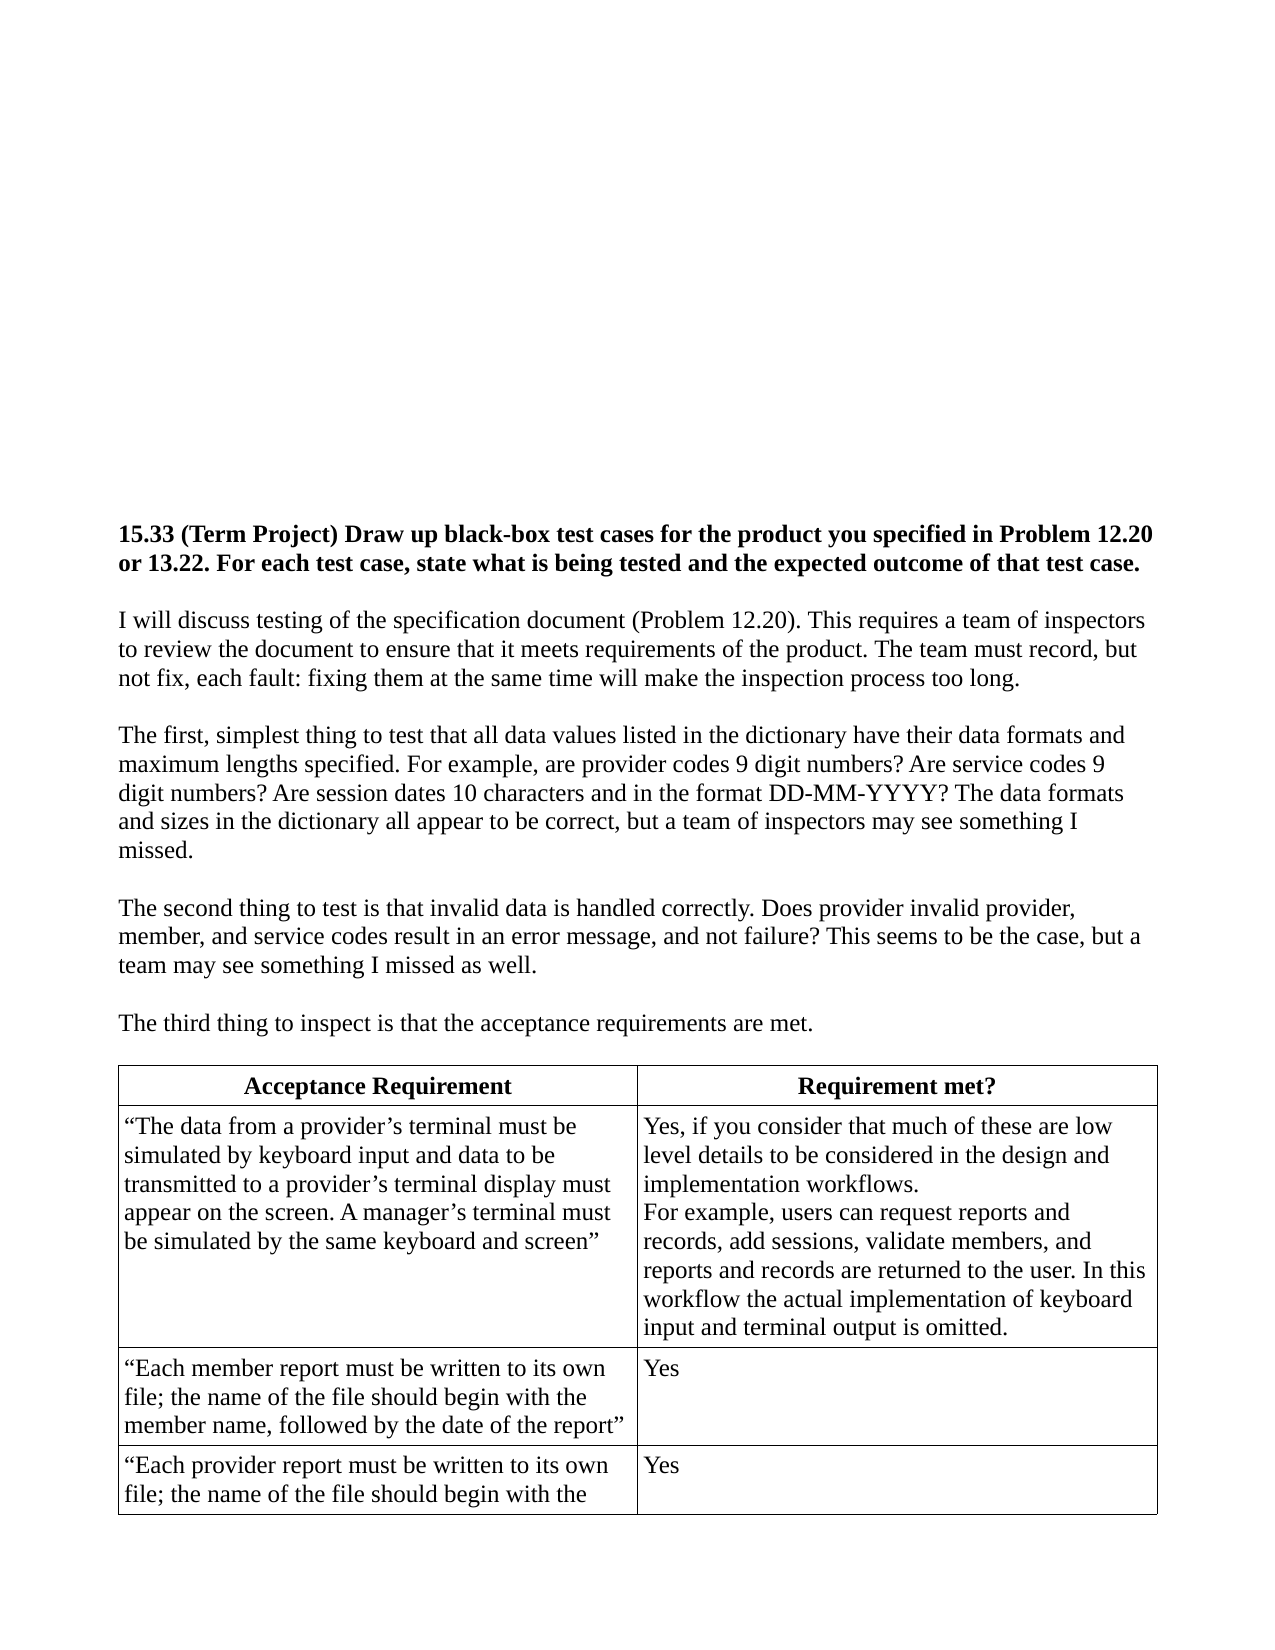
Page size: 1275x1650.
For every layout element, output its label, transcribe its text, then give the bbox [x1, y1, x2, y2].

table_header Requirement met? [638, 1066, 1157, 1105]
table_cell “Each member report must be written to its own file; the name of the file should begin with the member name, followed by the date of the report” [119, 1348, 637, 1445]
table_cell “Each provider report must be written to its own file; the name of the file should begin with the [119, 1446, 637, 1514]
table_cell Yes [638, 1446, 1157, 1514]
text The third thing to inspect is that the acceptance requirements are met. [118, 1008, 1157, 1036]
table_cell Yes [638, 1348, 1157, 1445]
table_cell “The data from a provider’s terminal must be simulated by keyboard input and data to be transmitted to a provider’s terminal display must appear on the screen. A manager’s terminal must be simulated by the same keyboard and screen” [119, 1106, 637, 1347]
text 15.33 (Term Project) Draw up black-box test cases for the product you specified in Problem 12.20 or 13.22. For each test case, state what is being tested and the expected outcome of that test case. [118, 519, 1157, 576]
text I will discuss testing of the specification document (Problem 12.20). This requires a team of inspectors to review the document to ensure that it meets requirements of the product. The team must record, but not fix, each fault: fixing them at the same time will make the inspection process too long. [118, 605, 1157, 691]
table_header Acceptance Requirement [119, 1066, 637, 1105]
table_cell Yes, if you consider that much of these are low level details to be considered in the design and implementation workflows. For example, users can request reports and records, add sessions, validate members, and reports and records are returned to the user. In this workflow the actual implementation of keyboard input and terminal output is omitted. [638, 1106, 1157, 1347]
text The second thing to test is that invalid data is handled correctly. Does provider invalid provider, member, and service codes result in an error message, and not failure? This seems to be the case, but a team may see something I missed as well. [118, 893, 1157, 979]
text The first, simplest thing to test that all data values listed in the dictionary have their data formats and maximum lengths specified. For example, are provider codes 9 digit numbers? Are service codes 9 digit numbers? Are session dates 10 characters and in the format DD-MM-YYYY? The data formats and sizes in the dictionary all appear to be correct, but a team of inspectors may see something I missed. [118, 720, 1157, 864]
